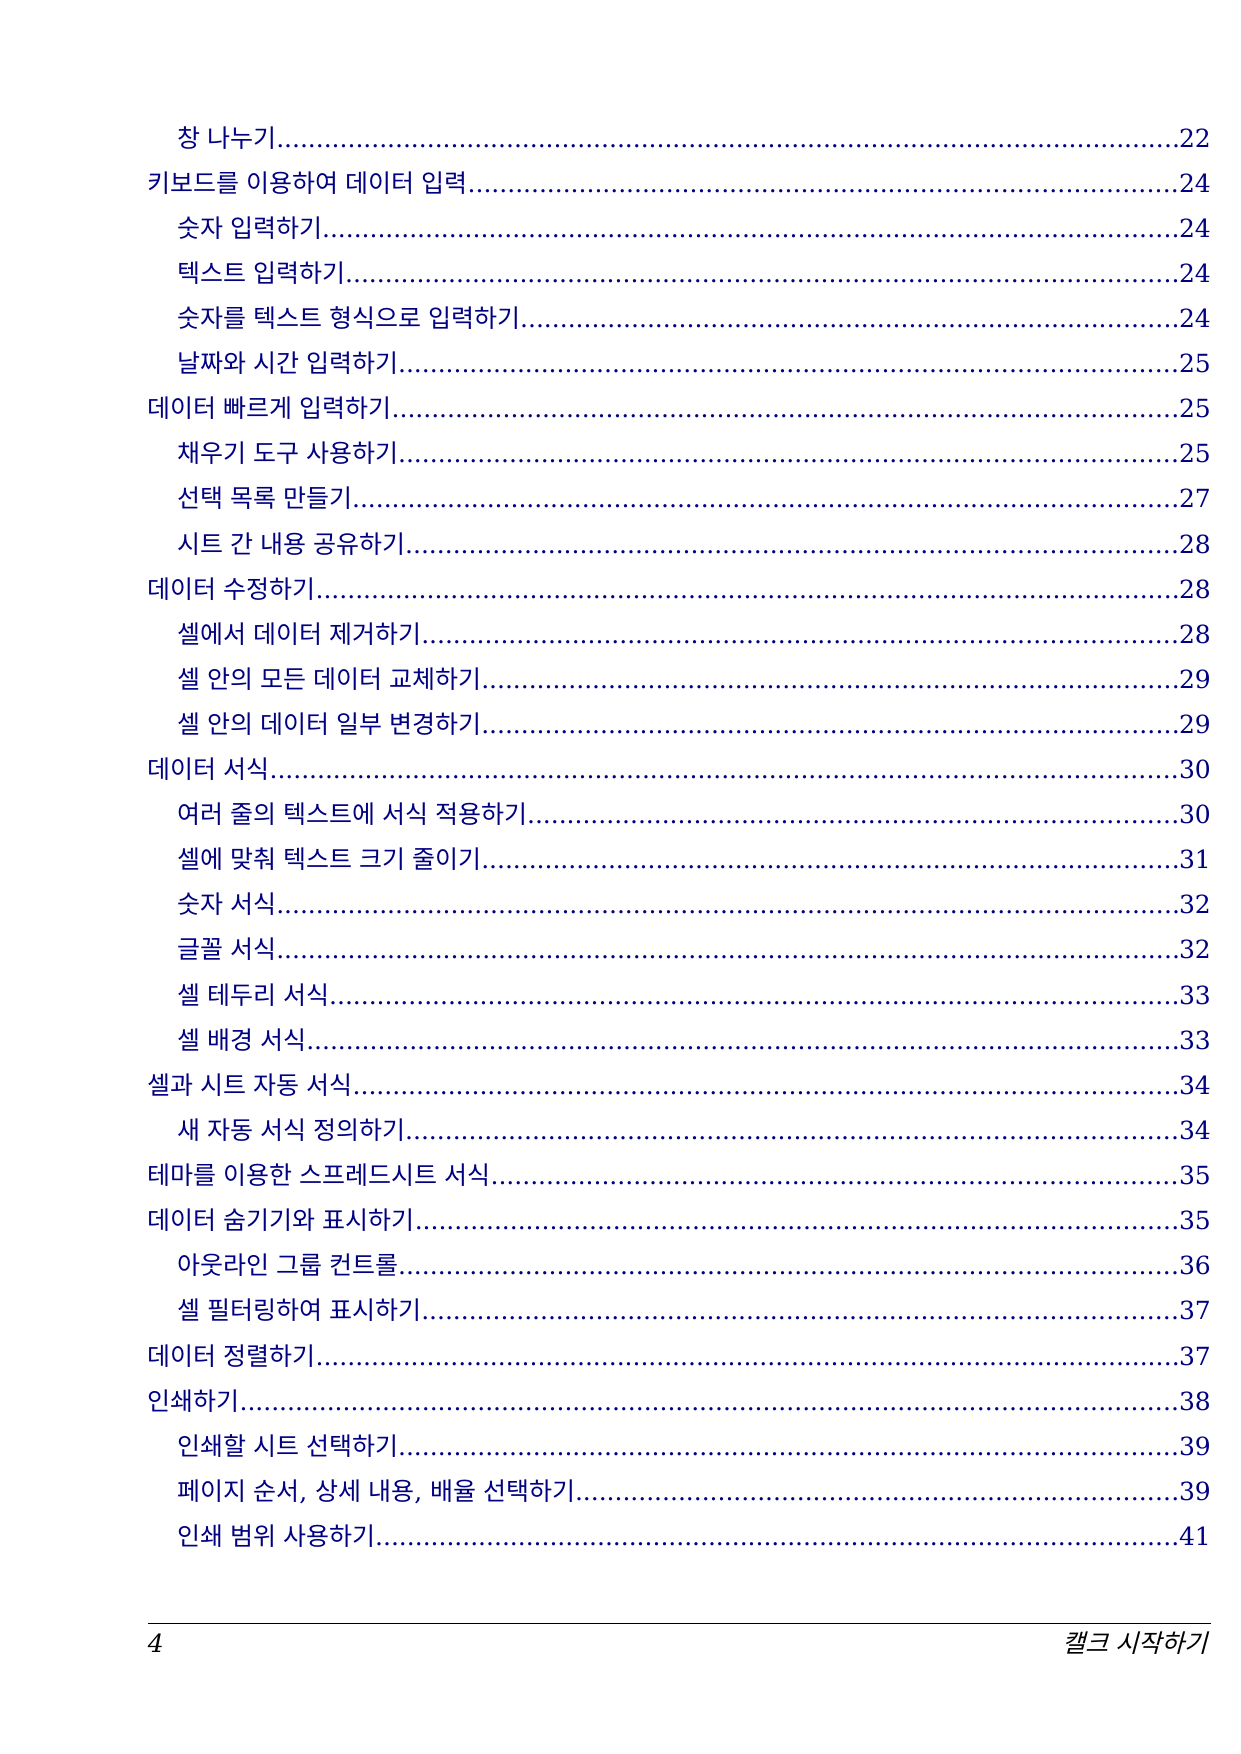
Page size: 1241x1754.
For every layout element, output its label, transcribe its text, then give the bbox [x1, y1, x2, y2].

text 인쇄하기 38 [148, 1381, 1211, 1417]
text 셀 테두리 서식 33 [177, 975, 1211, 1011]
text 셀에서 데이터 제거하기 28 [177, 614, 1211, 651]
text 데이터 정렬하기 37 [148, 1336, 1211, 1372]
text 테마를 이용한 스프레드시트 서식 35 [148, 1156, 1211, 1192]
text 채우기 도구 사용하기 25 [177, 434, 1211, 470]
text 숫자 입력하기 24 [177, 208, 1211, 244]
text 셀에 맞춰 텍스트 크기 줄이기 31 [177, 840, 1211, 876]
text 글꼴 서식 32 [177, 930, 1211, 966]
text 데이터 서식 30 [148, 749, 1211, 786]
text 페이지 순서, 상세 내용, 배율 선택하기 39 [177, 1471, 1211, 1507]
text 선택 목록 만들기 27 [177, 479, 1211, 515]
text 셀 필터링하여 표시하기 37 [177, 1291, 1211, 1327]
text 셀 배경 서식 33 [177, 1020, 1211, 1056]
text 날짜와 시간 입력하기 25 [177, 344, 1211, 380]
text 여러 줄의 텍스트에 서식 적용하기 30 [177, 795, 1211, 831]
text 숫자를 텍스트 형식으로 입력하기 24 [177, 298, 1211, 335]
text 데이터 빠르게 입력하기 25 [148, 389, 1211, 425]
text 아웃라인 그룹 컨트롤 36 [177, 1246, 1211, 1282]
text 데이터 숨기기와 표시하기 35 [148, 1201, 1211, 1237]
text 키보드를 이용하여 데이터 입력 24 [148, 163, 1211, 199]
text 인쇄할 시트 선택하기 39 [177, 1426, 1211, 1462]
text 셀 안의 모든 데이터 교체하기 29 [177, 659, 1211, 696]
text 셀 안의 데이터 일부 변경하기 29 [177, 704, 1211, 741]
text 데이터 수정하기 28 [148, 569, 1211, 605]
text 새 자동 서식 정의하기 34 [177, 1110, 1211, 1147]
text 시트 간 내용 공유하기 28 [177, 524, 1211, 560]
text 인쇄 범위 사용하기 41 [177, 1516, 1211, 1553]
text 창 나누기 22 [177, 118, 1211, 154]
text 숫자 서식 32 [177, 885, 1211, 921]
text 셀과 시트 자동 서식 34 [148, 1065, 1211, 1102]
text 텍스트 입력하기 24 [177, 253, 1211, 290]
